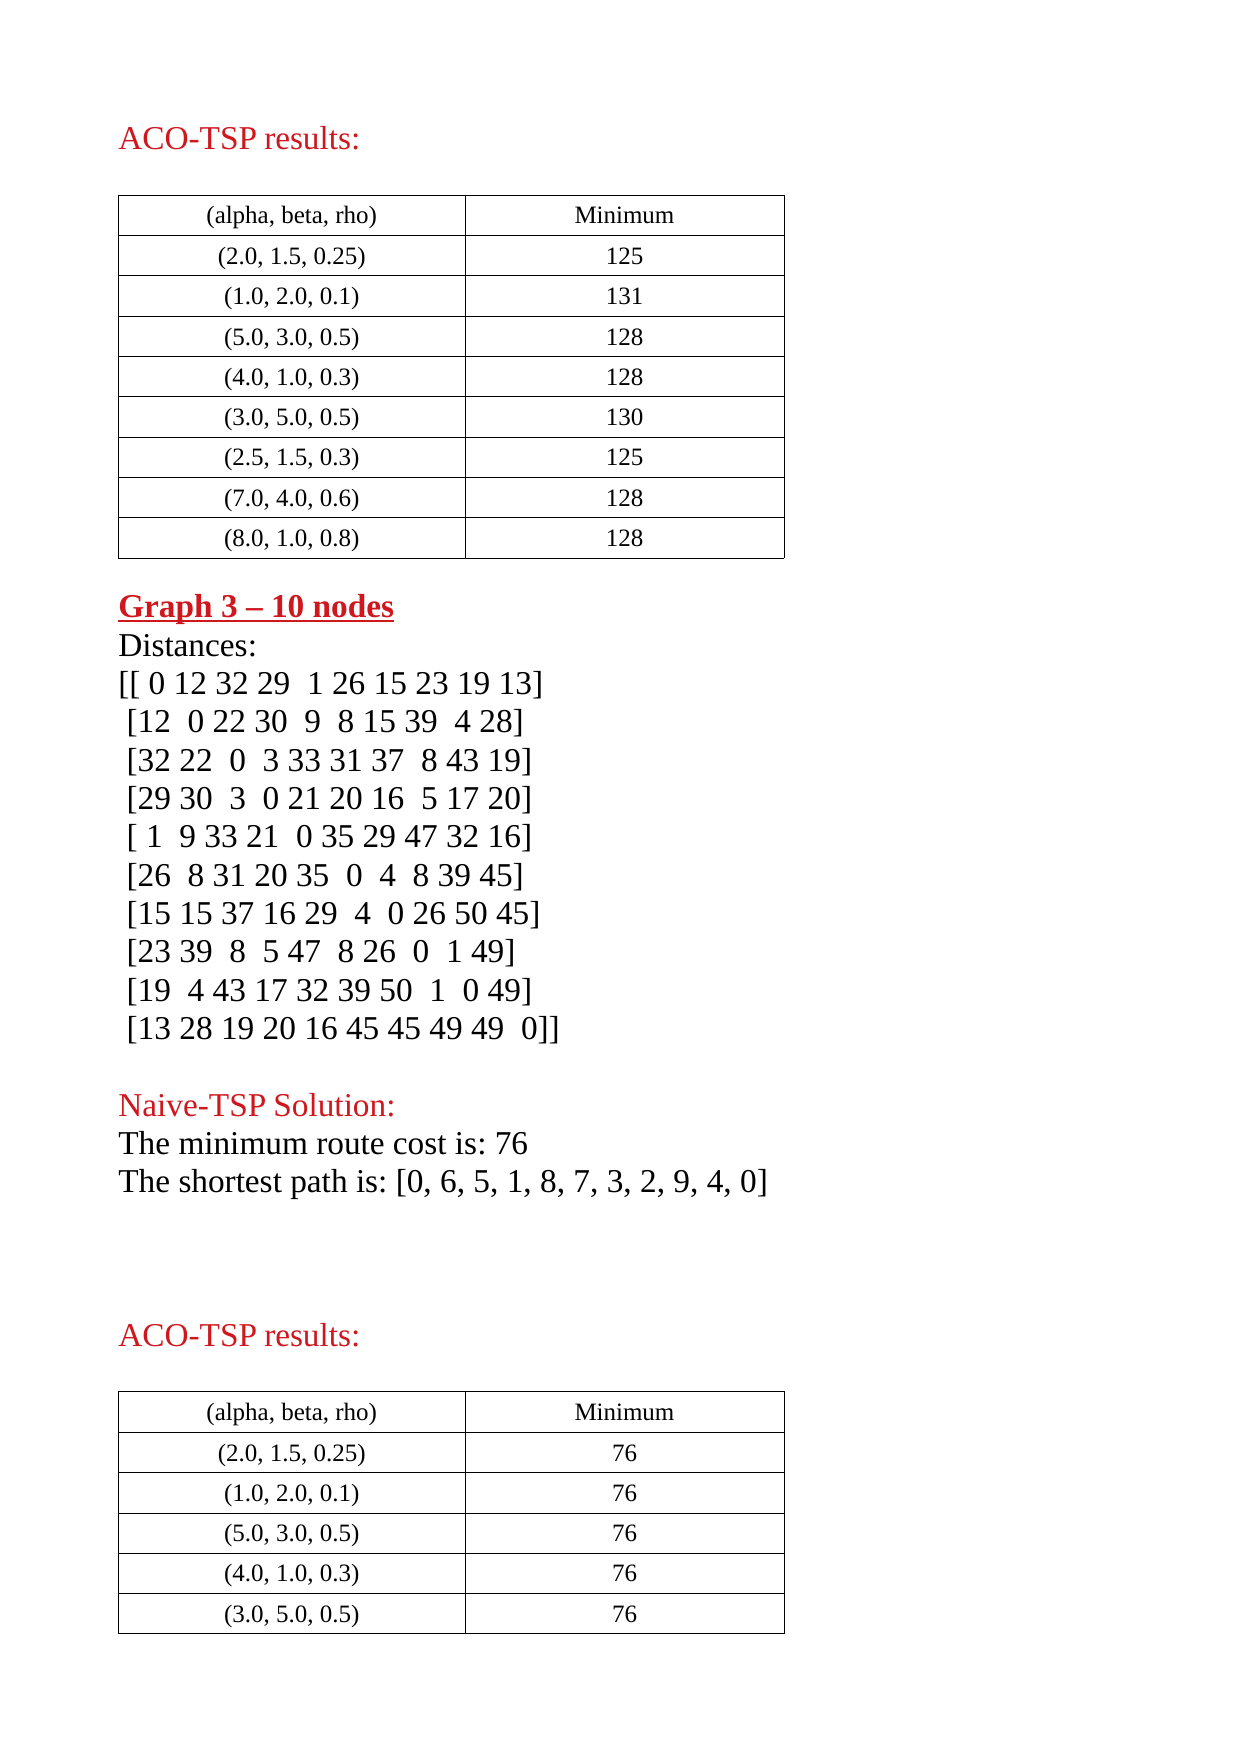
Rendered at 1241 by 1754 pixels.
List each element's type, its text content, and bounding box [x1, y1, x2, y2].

table_header (alpha, beta, rho) [119, 196, 465, 235]
table_cell 128 [466, 357, 784, 396]
table_header Minimum [466, 1392, 784, 1432]
text [23 39 8 5 47 8 26 0 1 49] [118, 931, 1122, 970]
text [15 15 37 16 29 4 0 26 50 45] [118, 893, 1122, 931]
table_cell 76 [466, 1433, 784, 1472]
table_cell (5.0, 3.0, 0.5) [119, 1514, 465, 1553]
text [[ 0 12 32 29 1 26 15 23 19 13] [118, 663, 1122, 701]
text ACO-TSP results: [118, 1315, 1122, 1353]
table_cell 128 [466, 478, 784, 517]
table_cell 128 [466, 518, 784, 558]
table_cell 125 [466, 438, 784, 477]
table_cell (4.0, 1.0, 0.3) [119, 1554, 465, 1593]
text [ 1 9 33 21 0 35 29 47 32 16] [118, 816, 1122, 855]
table_cell 76 [466, 1514, 784, 1553]
table_cell 128 [466, 317, 784, 356]
table_cell (3.0, 5.0, 0.5) [119, 1594, 465, 1633]
table_cell (8.0, 1.0, 0.8) [119, 518, 465, 558]
table_header Minimum [466, 196, 784, 235]
table_cell 76 [466, 1594, 784, 1633]
text The shortest path is: [0, 6, 5, 1, 8, 7, 3, 2, 9, 4, 0] [118, 1161, 1122, 1200]
text [32 22 0 3 33 31 37 8 43 19] [118, 740, 1122, 778]
table_cell 125 [466, 236, 784, 275]
table_cell (3.0, 5.0, 0.5) [119, 397, 465, 437]
text Distances: [118, 625, 1122, 663]
text The minimum route cost is: 76 [118, 1123, 1122, 1161]
table_cell 130 [466, 397, 784, 437]
text [13 28 19 20 16 45 45 49 49 0]] [118, 1008, 1122, 1046]
table_cell (2.0, 1.5, 0.25) [119, 236, 465, 275]
table_cell (2.5, 1.5, 0.3) [119, 438, 465, 477]
text [26 8 31 20 35 0 4 8 39 45] [118, 855, 1122, 893]
table_cell (7.0, 4.0, 0.6) [119, 478, 465, 517]
text Graph 3 – 10 nodes [118, 586, 1122, 625]
text Naive-TSP Solution: [118, 1085, 1122, 1123]
table_cell 76 [466, 1554, 784, 1593]
text [19 4 43 17 32 39 50 1 0 49] [118, 970, 1122, 1008]
table_cell 76 [466, 1473, 784, 1512]
text [29 30 3 0 21 20 16 5 17 20] [118, 778, 1122, 816]
table_header (alpha, beta, rho) [119, 1392, 465, 1432]
table_cell 131 [466, 276, 784, 316]
table_cell (1.0, 2.0, 0.1) [119, 1473, 465, 1512]
text [12 0 22 30 9 8 15 39 4 28] [118, 701, 1122, 740]
table_cell (2.0, 1.5, 0.25) [119, 1433, 465, 1472]
text ACO-TSP results: [118, 118, 1122, 156]
table_cell (5.0, 3.0, 0.5) [119, 317, 465, 356]
table_cell (4.0, 1.0, 0.3) [119, 357, 465, 396]
table_cell (1.0, 2.0, 0.1) [119, 276, 465, 316]
